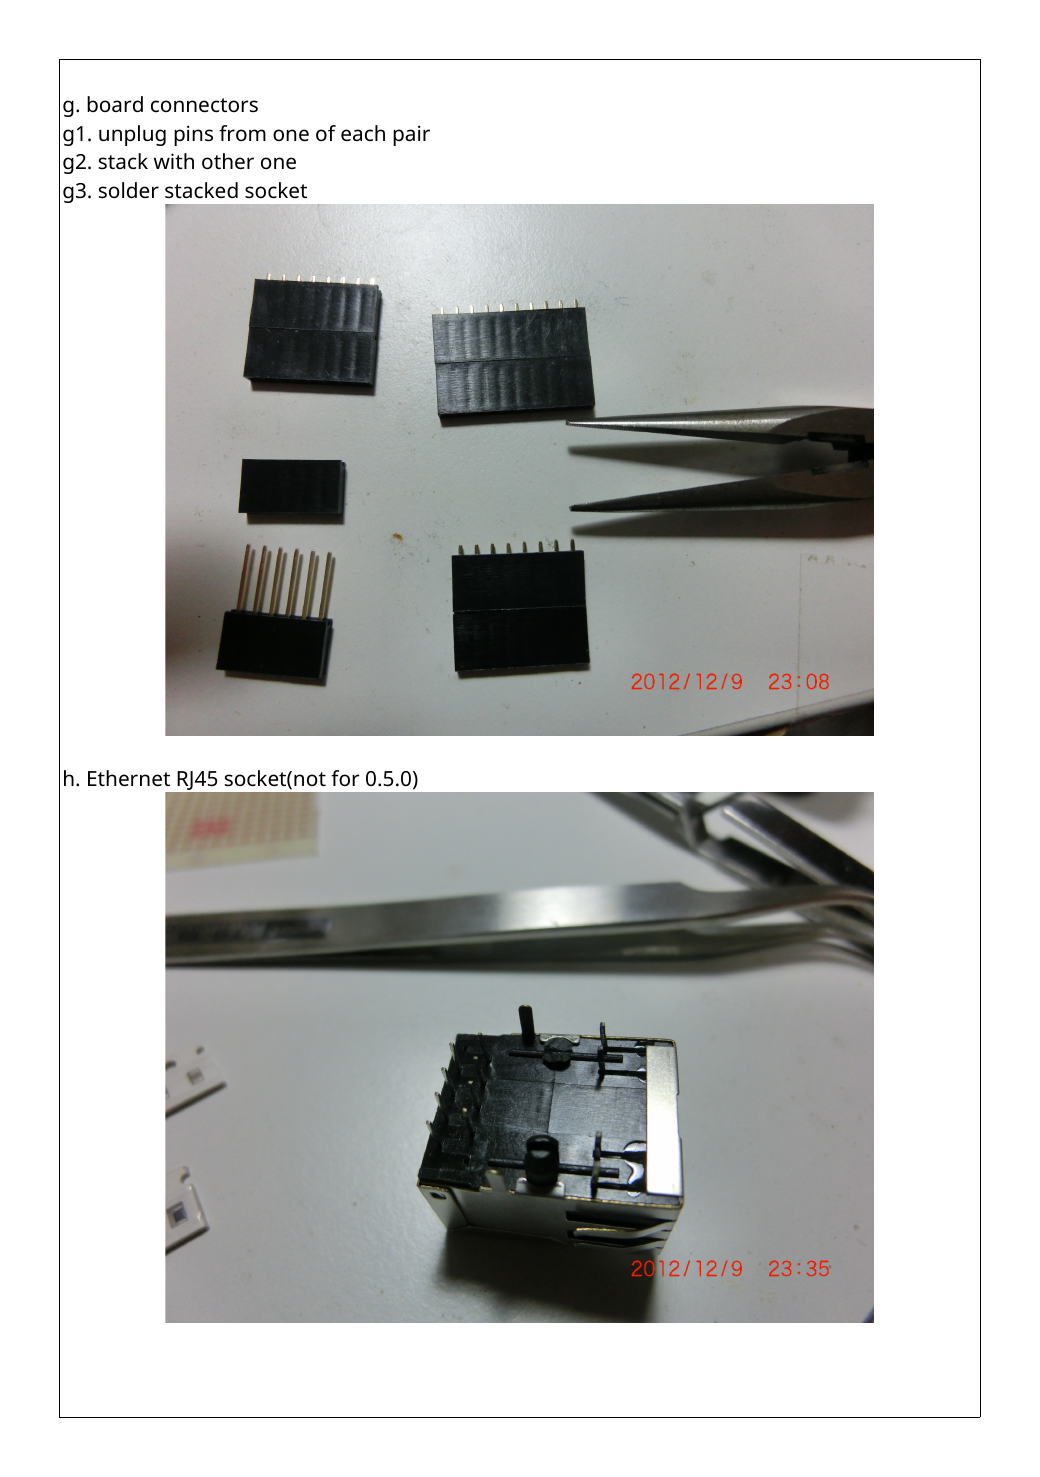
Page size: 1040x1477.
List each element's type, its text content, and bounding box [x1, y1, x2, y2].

picture [165, 204, 874, 736]
text g3. solder stacked socket [62, 176, 977, 204]
text g1. unplug pins from one of each pair [62, 119, 977, 147]
text g. board connectors [62, 91, 977, 119]
text h. Ethernet RJ45 socket(not for 0.5.0) [62, 764, 977, 792]
text g2. stack with other one [62, 147, 977, 176]
picture [165, 792, 874, 1323]
